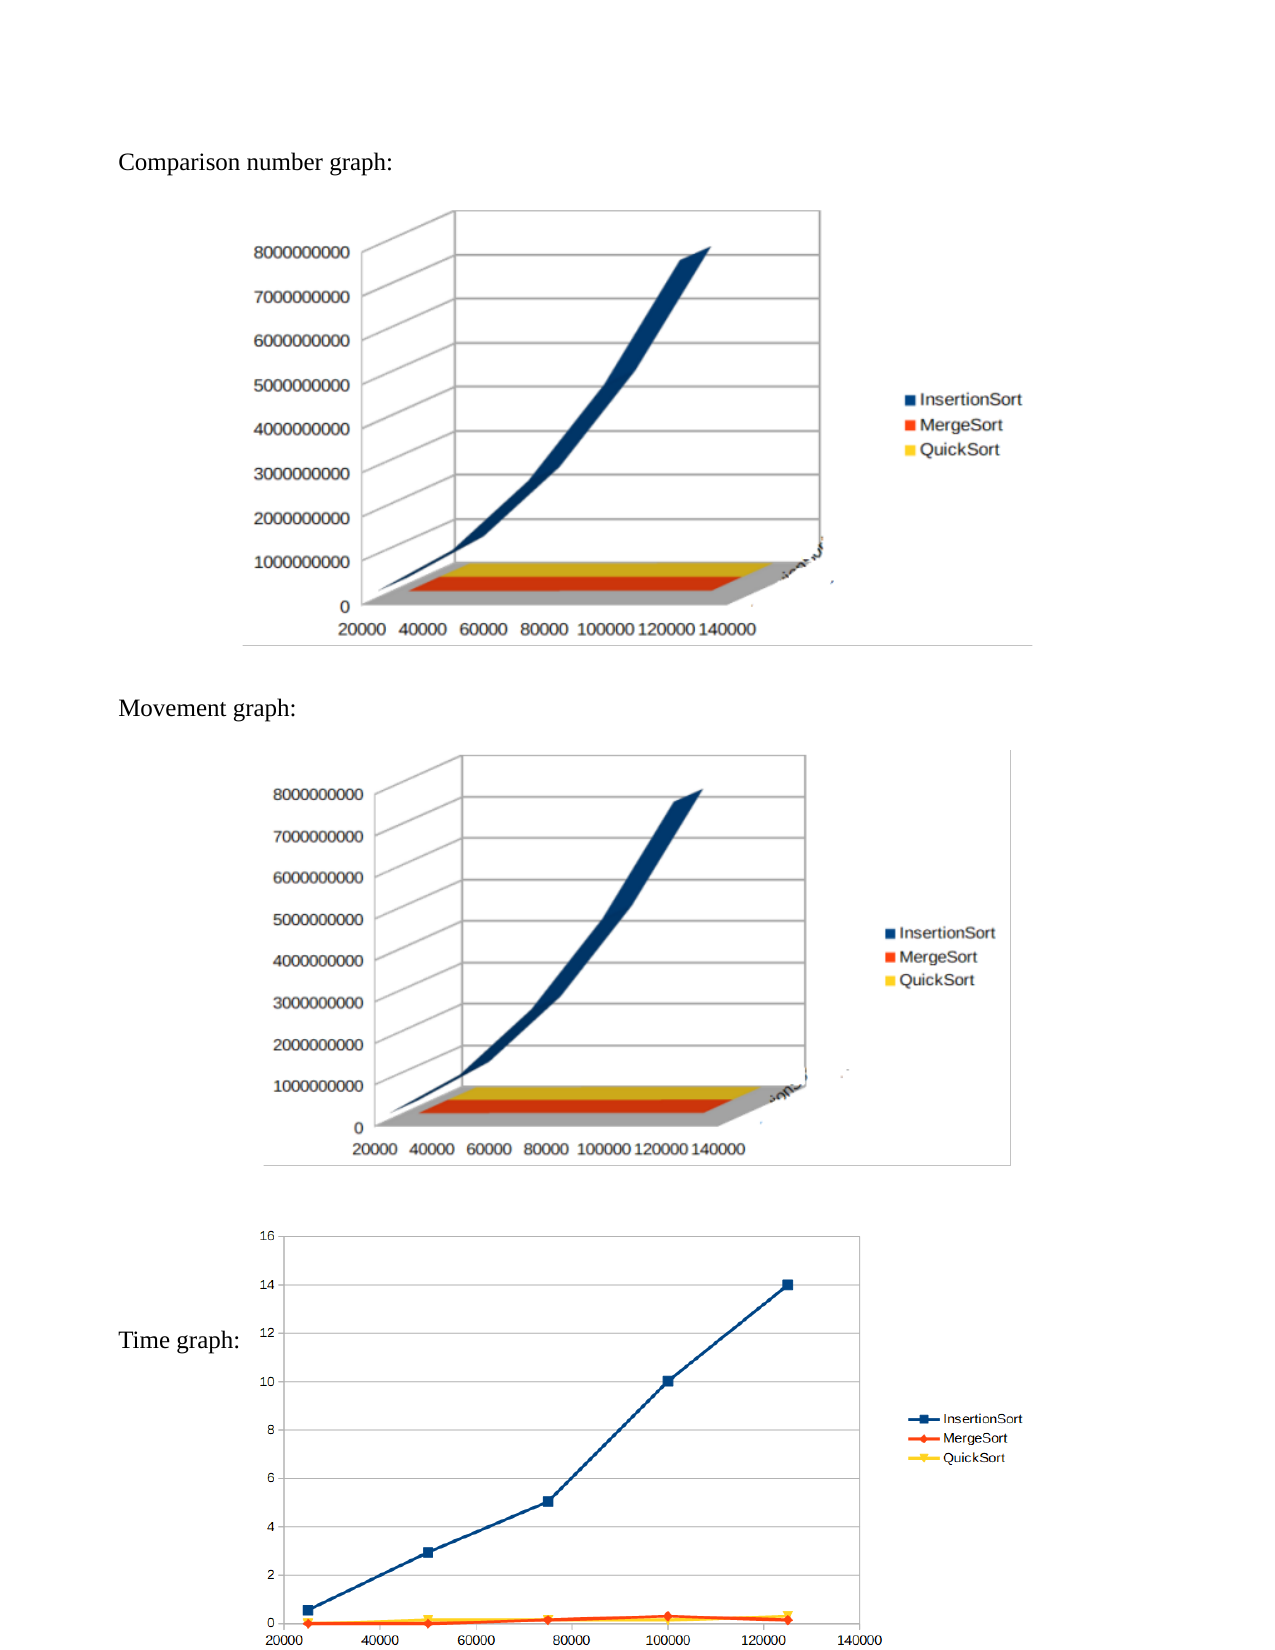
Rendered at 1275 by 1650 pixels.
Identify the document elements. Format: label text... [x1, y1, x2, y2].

text Movement graph: [118, 693, 1157, 722]
picture [254, 1220, 1032, 1650]
picture [263, 750, 1012, 1167]
picture [242, 204, 1033, 647]
text Time graph: [118, 1326, 254, 1354]
text [1032, 1326, 1157, 1354]
text Comparison number graph: [118, 147, 1157, 176]
